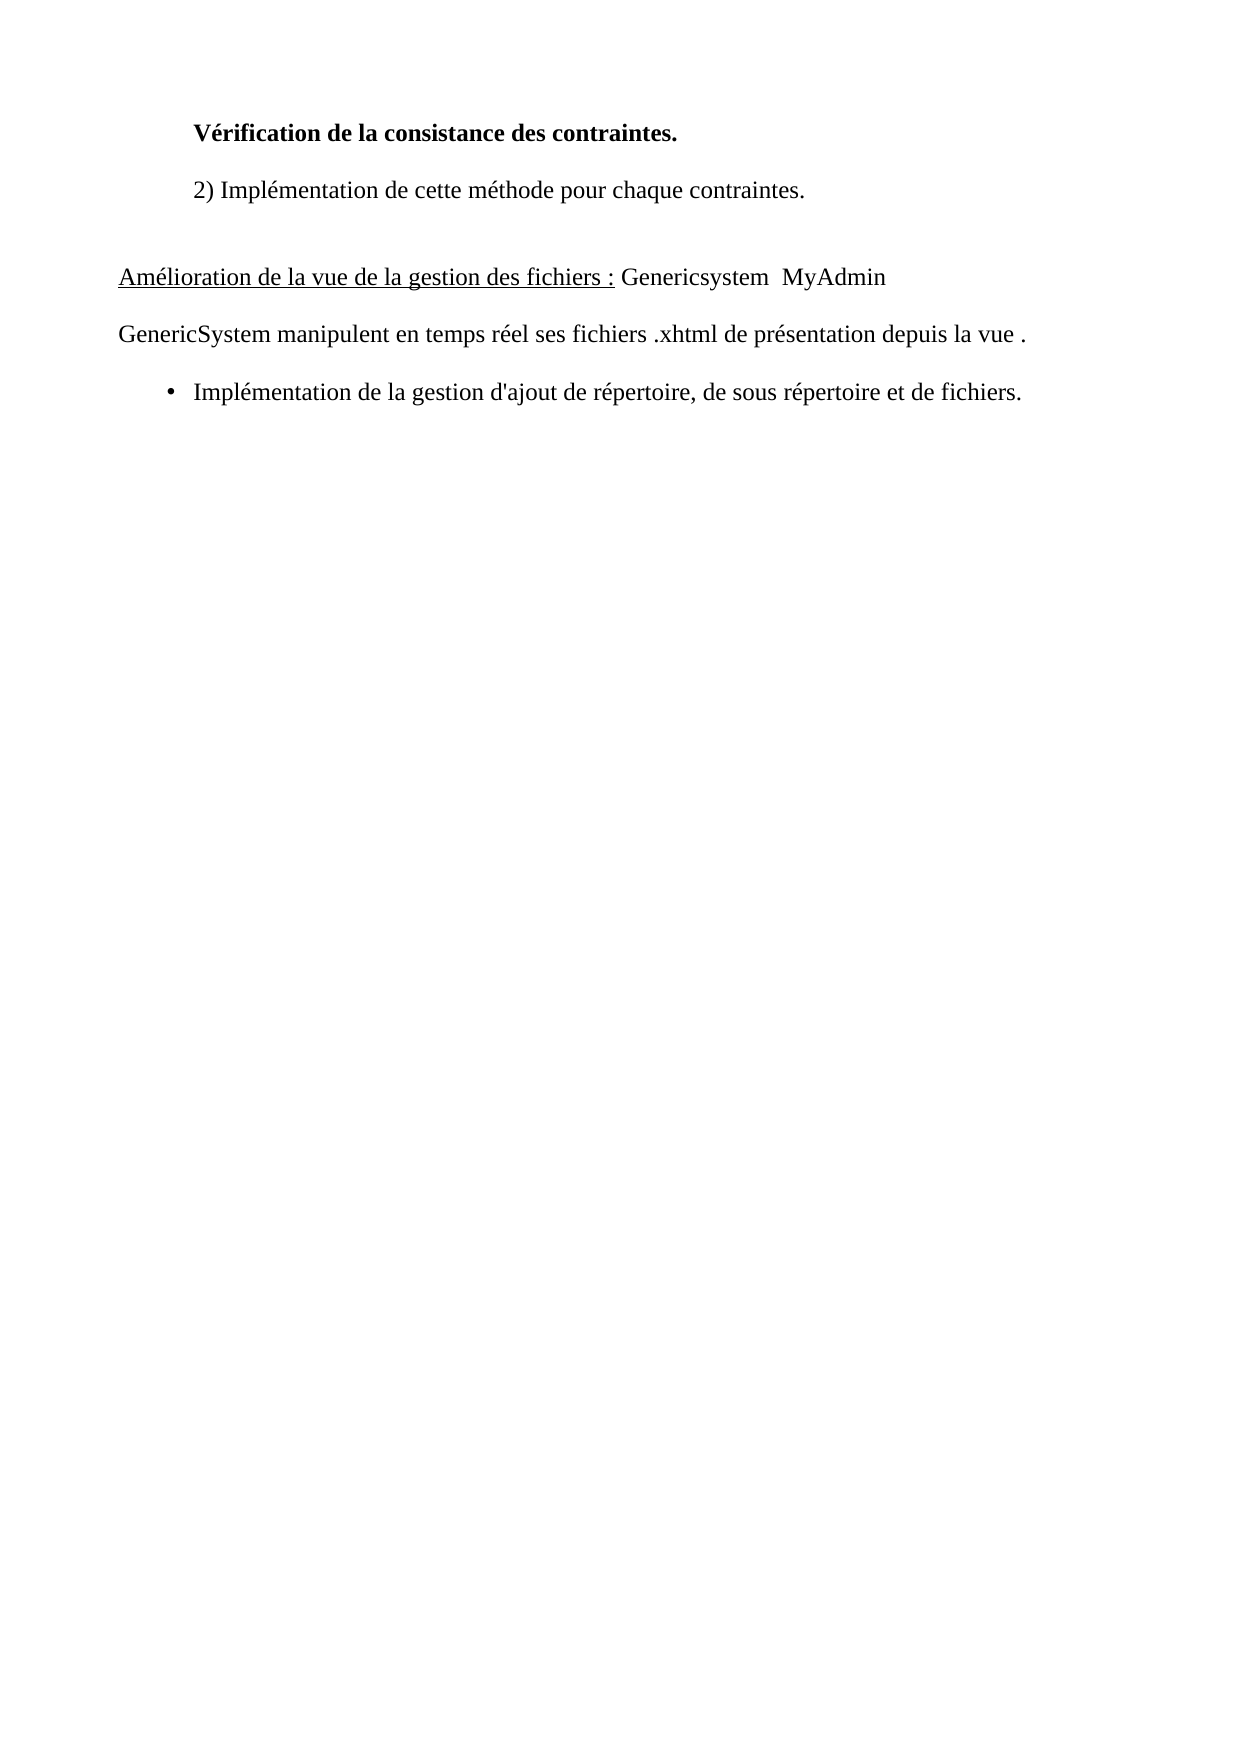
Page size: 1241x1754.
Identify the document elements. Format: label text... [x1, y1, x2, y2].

list 2) Implémentation de cette méthode pour chaque contraintes. [156, 176, 1122, 204]
text Amélioration de la vue de la gestion des fichiers : Genericsystem MyAdmin [118, 262, 1122, 291]
list Vérification de la consistance des contraintes. [156, 118, 1122, 147]
list Implémentation de la gestion d'ajout de répertoire, de sous répertoire et de fichiers. [167, 377, 1122, 406]
text GenericSystem manipulent en temps réel ses fichiers .xhtml de présentation depuis la vue . [118, 319, 1122, 348]
